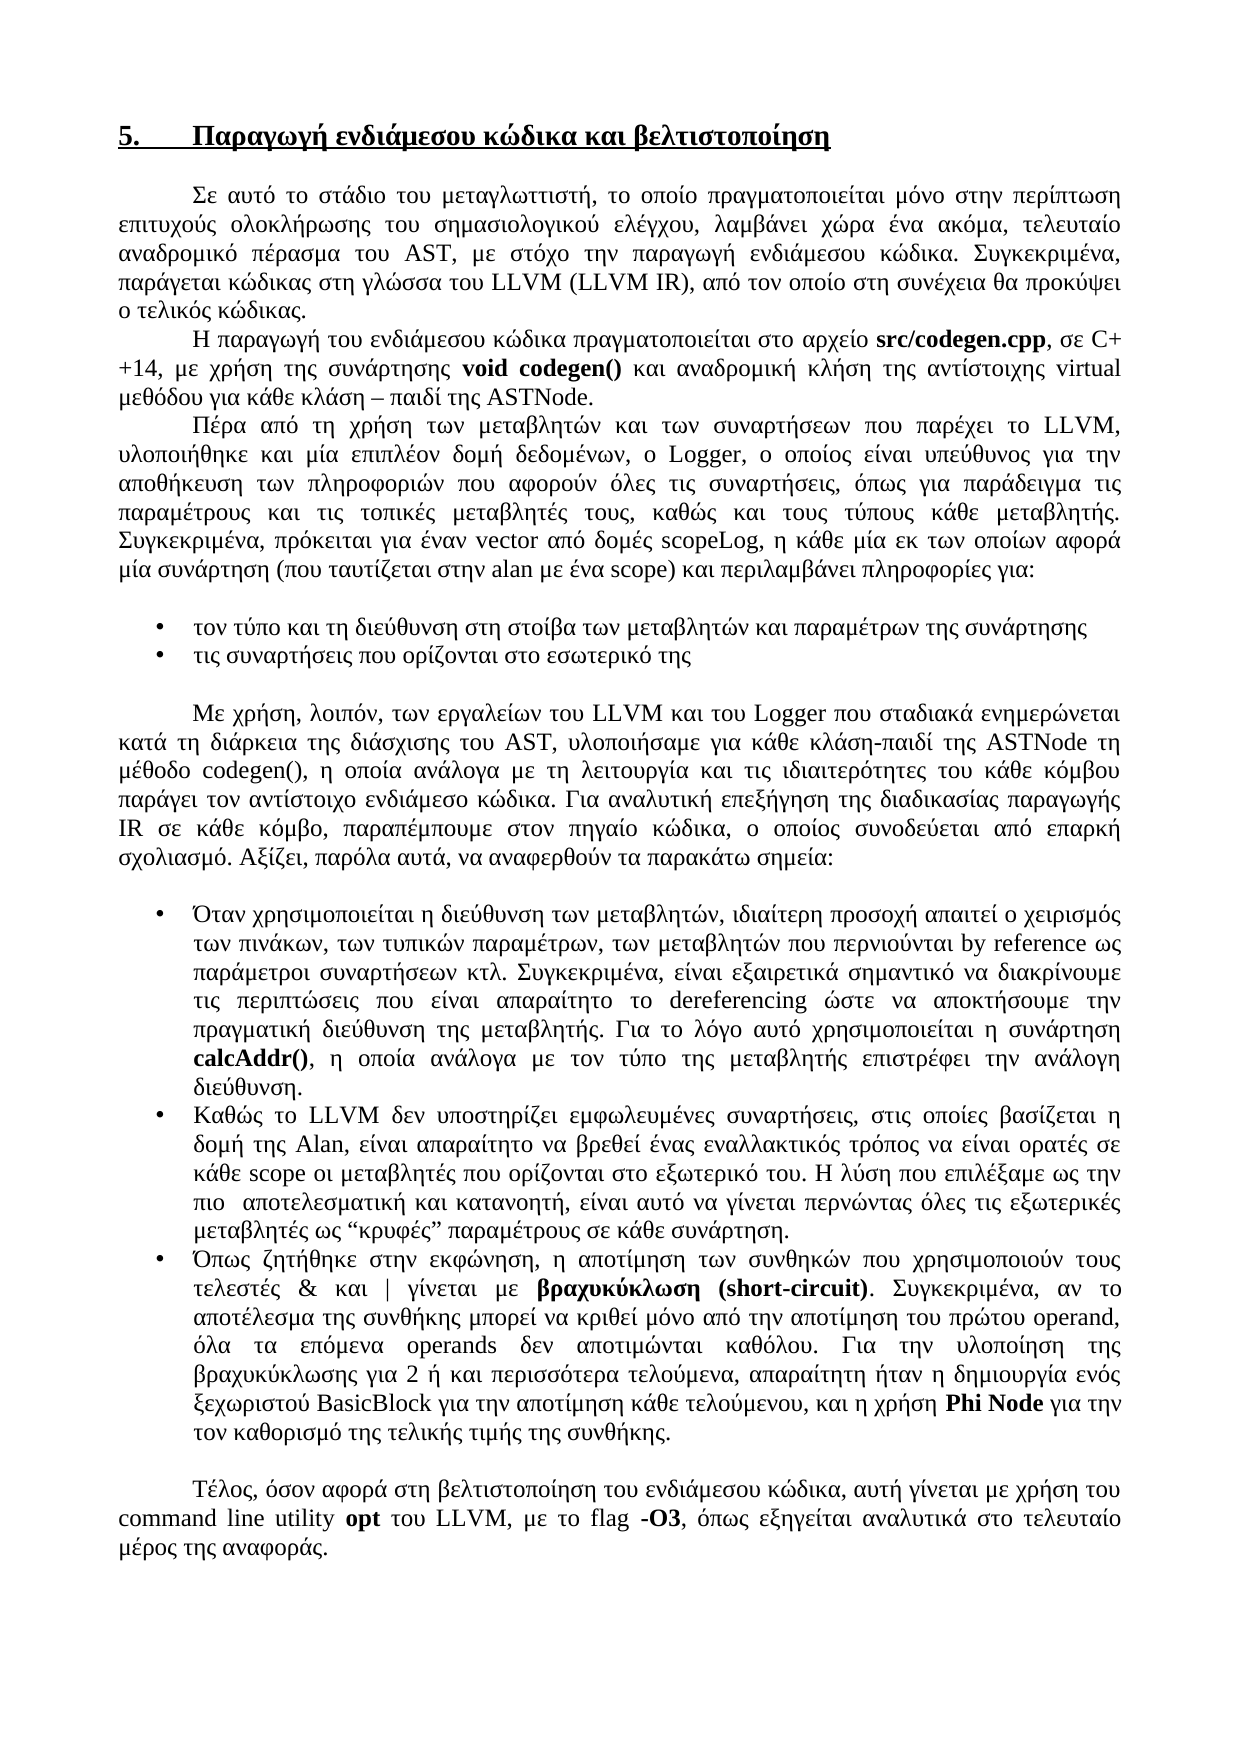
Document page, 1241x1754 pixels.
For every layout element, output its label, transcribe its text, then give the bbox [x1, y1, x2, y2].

list τον τύπο και τη διεύθυνση στη στοίβα των μεταβλητών και παραμέτρων της συνάρτησης [156, 612, 1122, 640]
text Τέλος, όσον αφορά στη βελτιστοποίηση του ενδιάμεσου κώδικα, αυτή γίνεται με χρήση του command line utility opt του LLVM, με το flag -O3, όπως εξηγείται αναλυτικά στο τελευταίο μέρος της αναφοράς. [118, 1474, 1122, 1560]
list τις συναρτήσεις που ορίζονται στο εσωτερικό της [156, 640, 1122, 669]
text 5. Παραγωγή ενδιάμεσου κώδικα και βελτιστοποίηση [118, 118, 1122, 152]
text Πέρα από τη χρήση των μεταβλητών και των συναρτήσεων που παρέχει το LLVM, υλοποιήθηκε και μία επιπλέον δομή δεδομένων, ο Logger, ο οποίος είναι υπεύθυνος για την αποθήκευση των πληροφοριών που αφορούν όλες τις συναρτήσεις, όπως για παράδειγμα τις παραμέτρους και τις τοπικές μεταβλητές τους, καθώς και τους τύπους κάθε μεταβλητής. Συγκεκριμένα, πρόκειται για έναν vector από δομές scopeLog, η κάθε μία εκ των οποίων αφορά μία συνάρτηση (που ταυτίζεται στην alan με ένα scope) και περιλαμβάνει πληροφορίες για: [118, 410, 1122, 583]
list Όπως ζητήθηκε στην εκφώνηση, η αποτίμηση των συνθηκών που χρησιμοποιούν τους τελεστές & και | γίνεται με βραχυκύκλωση (short-circuit). Συγκεκριμένα, αν το αποτέλεσμα της συνθήκης μπορεί να κριθεί μόνο από την αποτίμηση του πρώτου operand, όλα τα επόμενα operands δεν αποτιμώνται καθόλου. Για την υλοποίηση της βραχυκύκλωσης για 2 ή και περισσότερα τελούμενα, απαραίτητη ήταν η δημιουργία ενός ξεχωριστού BasicBlock για την αποτίμηση κάθε τελούμενου, και η χρήση Phi Node για την τον καθορισμό της τελικής τιμής της συνθήκης. [156, 1244, 1122, 1445]
text Η παραγωγή του ενδιάμεσου κώδικα πραγματοποιείται στο αρχείο src/codegen.cpp, σε C++14, με χρήση της συνάρτησης void codegen() και αναδρομική κλήση της αντίστοιχης virtual μεθόδου για κάθε κλάση – παιδί της ASTNode. [118, 324, 1122, 410]
list Όταν χρησιμοποιείται η διεύθυνση των μεταβλητών, ιδιαίτερη προσοχή απαιτεί ο χειρισμός των πινάκων, των τυπικών παραμέτρων, των μεταβλητών που περνιούνται by reference ως παράμετροι συναρτήσεων κτλ. Συγκεκριμένα, είναι εξαιρετικά σημαντικό να διακρίνουμε τις περιπτώσεις που είναι απαραίτητο το dereferencing ώστε να αποκτήσουμε την πραγματική διεύθυνση της μεταβλητής. Για το λόγο αυτό χρησιμοποιείται η συνάρτηση calcAddr(), η οποία ανάλογα με τον τύπο της μεταβλητής επιστρέφει την ανάλογη διεύθυνση. [156, 899, 1122, 1100]
list Καθώς το LLVM δεν υποστηρίζει εμφωλευμένες συναρτήσεις, στις οποίες βασίζεται η δομή της Alan, είναι απαραίτητο να βρεθεί ένας εναλλακτικός τρόπος να είναι ορατές σε κάθε scope οι μεταβλητές που ορίζονται στο εξωτερικό του. Η λύση που επιλέξαμε ως την πιο αποτελεσματική και κατανοητή, είναι αυτό να γίνεται περνώντας όλες τις εξωτερικές μεταβλητές ως “κρυφές” παραμέτρους σε κάθε συνάρτηση. [156, 1100, 1122, 1244]
text Με χρήση, λοιπόν, των εργαλείων του LLVM και του Logger που σταδιακά ενημερώνεται κατά τη διάρκεια της διάσχισης του AST, υλοποιήσαμε για κάθε κλάση-παιδί της ASTNode τη μέθοδο codegen(), η οποία ανάλογα με τη λειτουργία και τις ιδιαιτερότητες του κάθε κόμβου παράγει τον αντίστοιχο ενδιάμεσο κώδικα. Για αναλυτική επεξήγηση της διαδικασίας παραγωγής IR σε κάθε κόμβο, παραπέμπουμε στον πηγαίο κώδικα, ο οποίος συνοδεύεται από επαρκή σχολιασμό. Αξίζει, παρόλα αυτά, να αναφερθούν τα παρακάτω σημεία: [118, 698, 1122, 870]
text Σε αυτό το στάδιο του μεταγλωττιστή, το οποίο πραγματοποιείται μόνο στην περίπτωση επιτυχούς ολοκλήρωσης του σημασιολογικού ελέγχου, λαμβάνει χώρα ένα ακόμα, τελευταίο αναδρομικό πέρασμα του AST, με στόχο την παραγωγή ενδιάμεσου κώδικα. Συγκεκριμένα, παράγεται κώδικας στη γλώσσα του LLVM (LLVM IR), από τον οποίο στη συνέχεια θα προκύψει ο τελικός κώδικας. [118, 180, 1122, 324]
